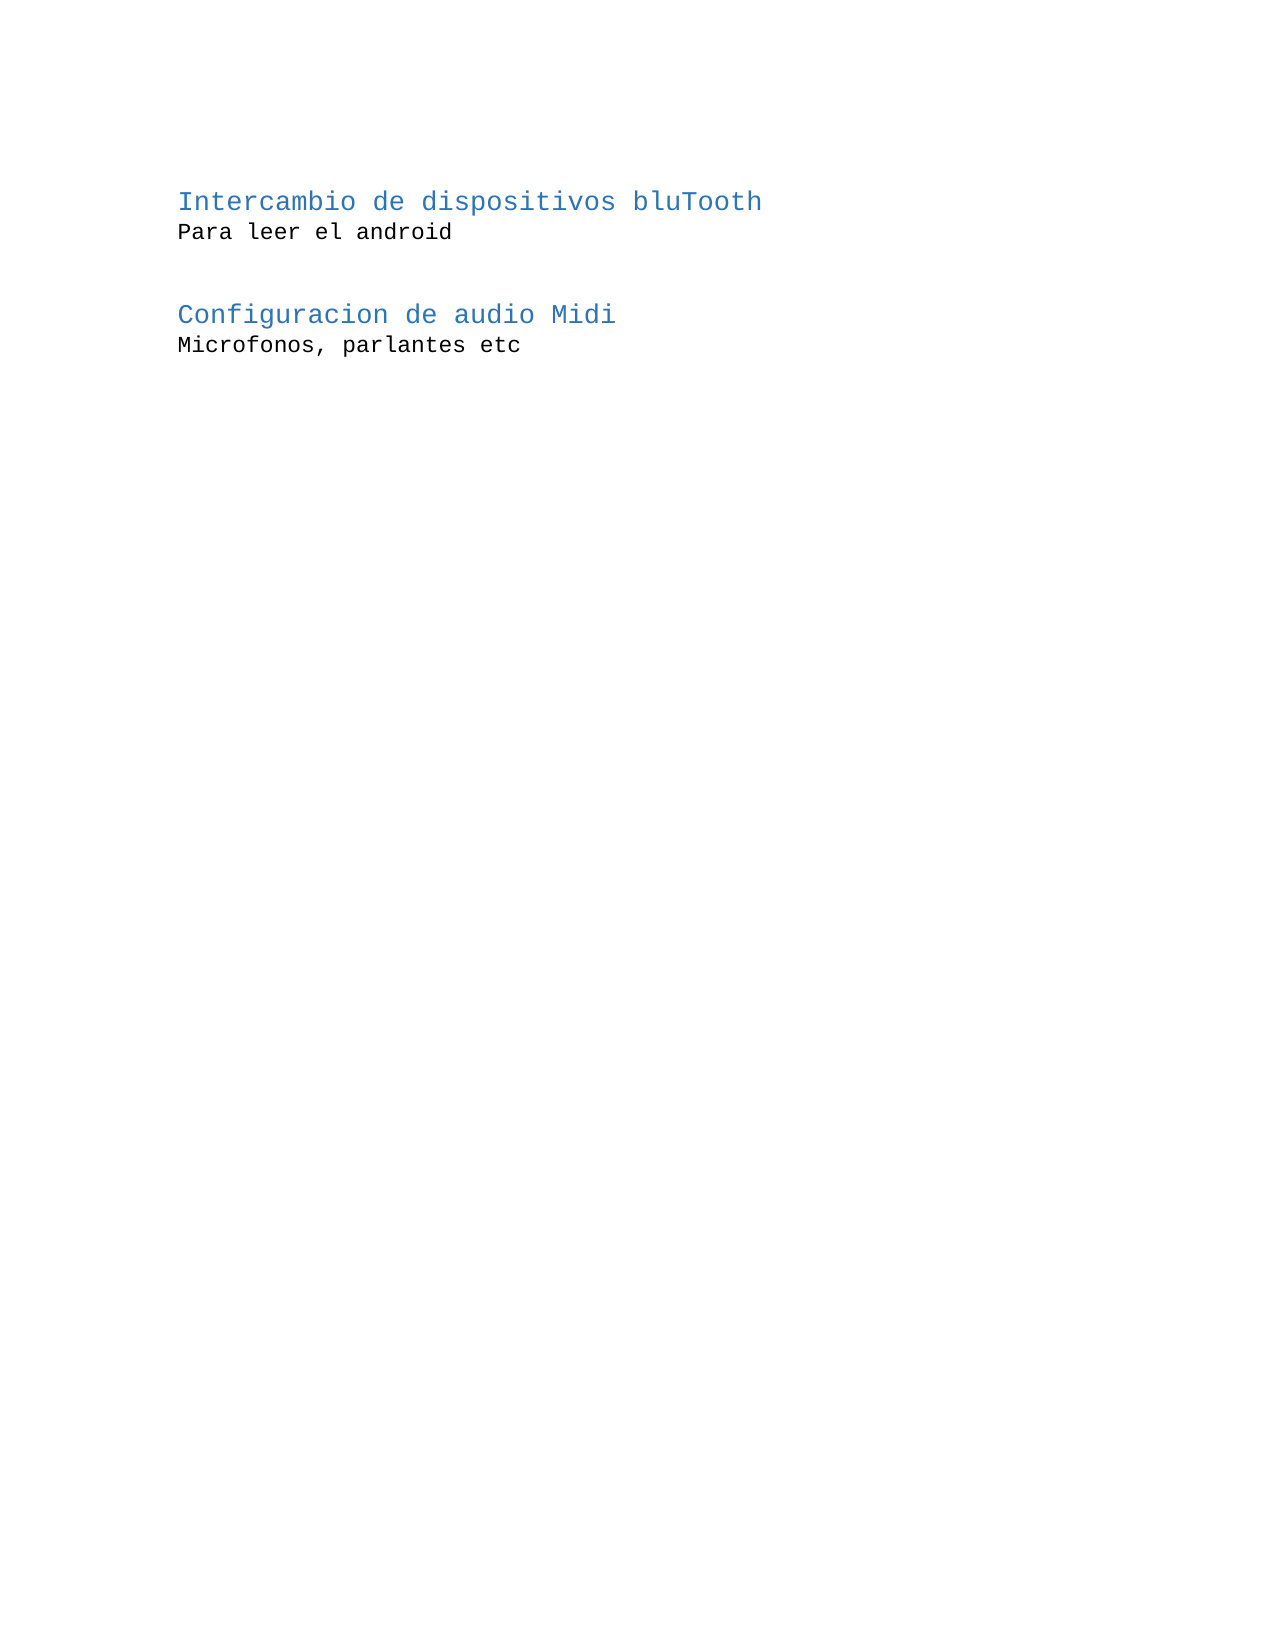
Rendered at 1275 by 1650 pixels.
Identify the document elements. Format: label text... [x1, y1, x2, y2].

text Para leer el android [177, 221, 1098, 247]
text Microfonos, parlantes etc [177, 334, 1098, 360]
subtitle Intercambio de dispositivos bluTooth [177, 188, 1098, 218]
subtitle Configuracion de audio Midi [177, 301, 1098, 332]
